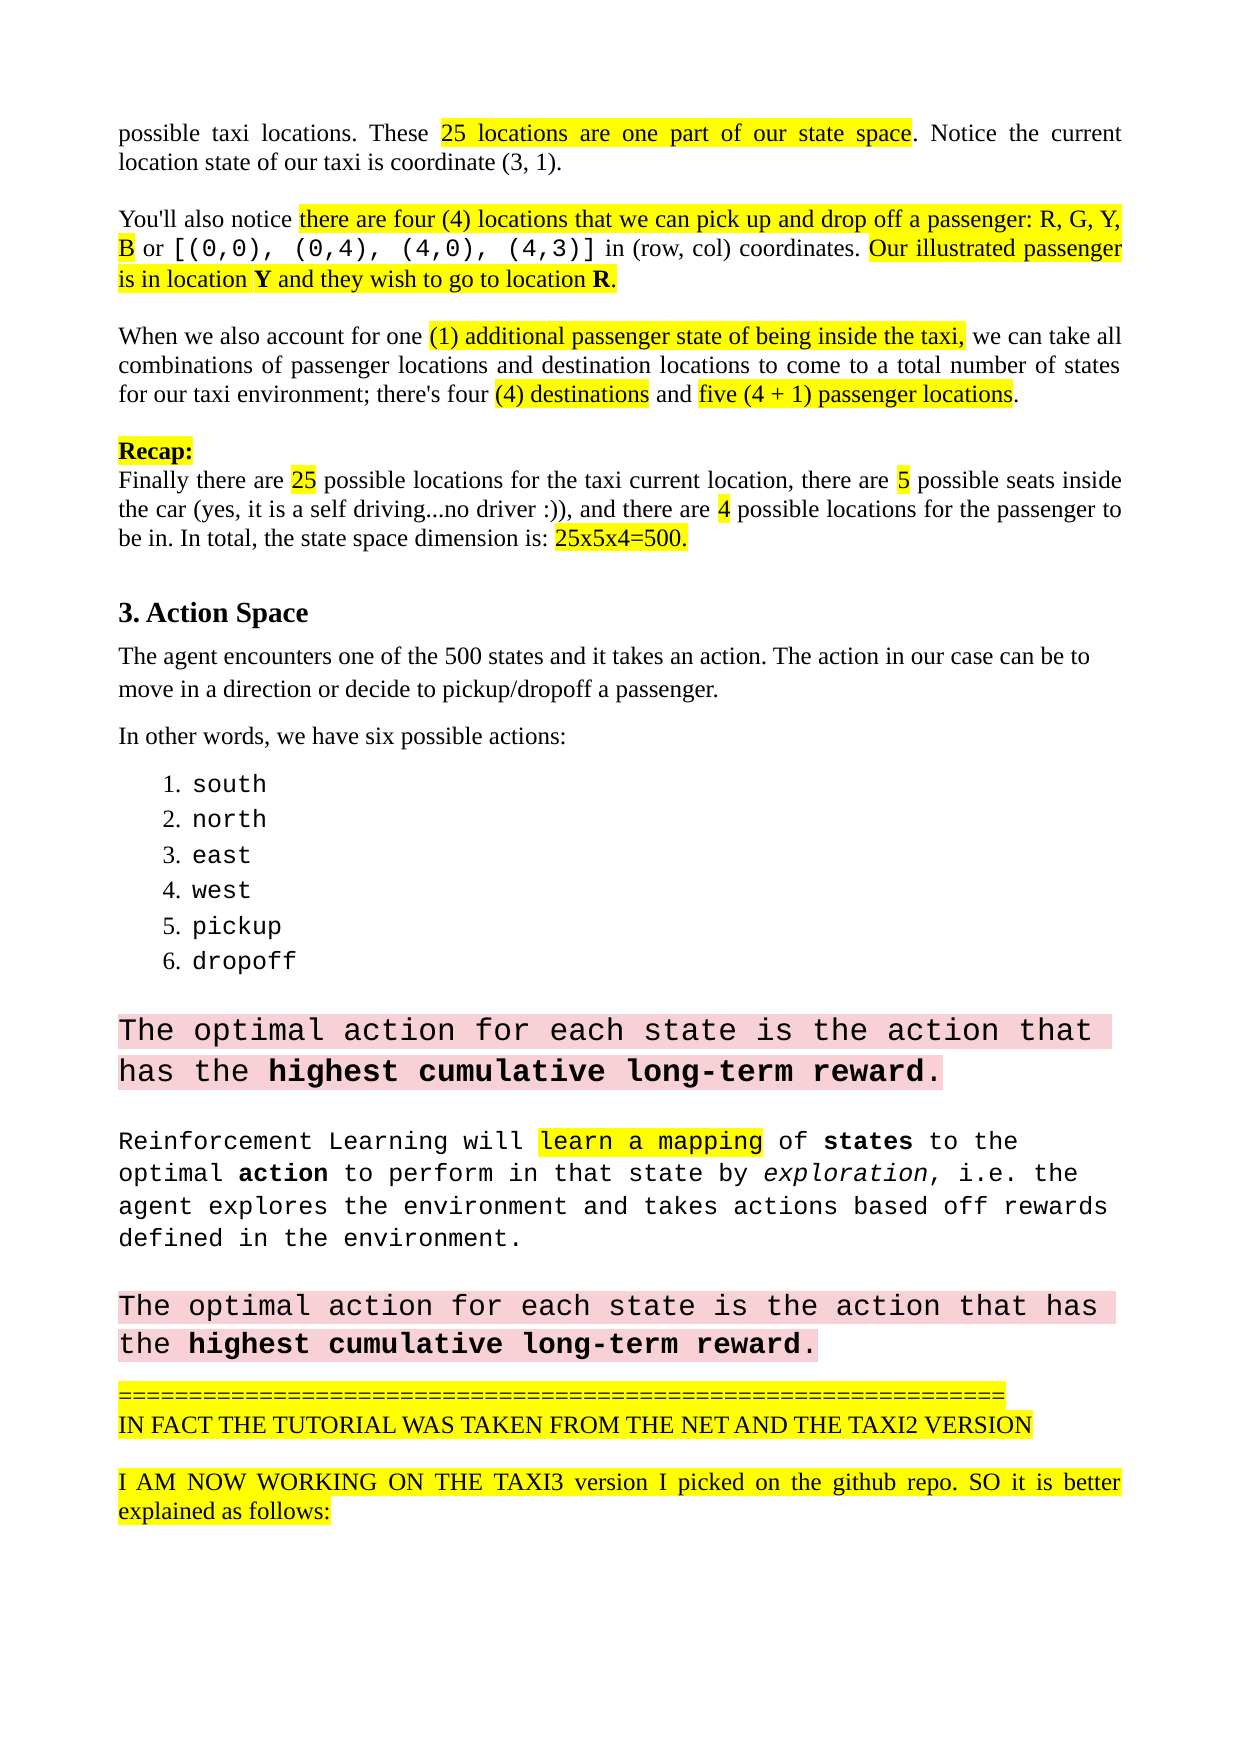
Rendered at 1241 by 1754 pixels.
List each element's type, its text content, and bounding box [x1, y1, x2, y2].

text Finally there are 25 possible locations for the taxi current location, there are 5 possible seats inside the car (yes, it is a self driving...no driver :)), and there are 4 possible locations for the passenger to be in. In total, the state space dimension is: 25x5x4=500. [118, 465, 1122, 551]
list west [162, 875, 1122, 906]
text When we also account for one (1) additional passenger state of being inside the taxi, we can take all combinations of passenger locations and destination locations to come to a total number of states for our taxi environment; there's four (4) destinations and five (4 + 1) passenger locations. [118, 321, 1122, 408]
text Reinforcement Learning will learn a mapping of states to the optimal action to perform in that state by exploration, i.e. the agent explores the environment and takes actions based off rewards defined in the environment. [118, 1128, 1122, 1254]
text The agent encounters one of the 500 states and it takes an action. The action in our case can be to move in a direction or decide to pickup/dropoff a passenger. [118, 641, 1122, 703]
text You'll also notice there are four (4) locations that we can pick up and drop off a passenger: R, G, Y, B or [(0,0), (0,4), (4,0), (4,3)] in (row, col) coordinates. Our illustrated passenger is in location Y and they wish to go to location R. [118, 204, 1122, 293]
subtitle 3. Action Space [118, 595, 1122, 628]
text IN FACT THE TUTORIAL WAS TAKEN FROM THE NET AND THE TAXI2 VERSION [118, 1410, 1122, 1439]
list dropoff [162, 946, 1122, 977]
text The optimal action for each state is the action that has the highest cumulative long-term reward. [118, 1291, 1122, 1362]
text possible taxi locations. These 25 locations are one part of our state space. Notice the current location state of our taxi is coordinate (3, 1). [118, 118, 1122, 176]
text The optimal action for each state is the action that has the highest cumulative long-term reward. [118, 1014, 1122, 1090]
text In other words, we have six possible actions: [118, 721, 1122, 750]
list east [162, 840, 1122, 871]
text =============================================================== [118, 1381, 1122, 1410]
text I AM NOW WORKING ON THE TAXI3 version I picked on the github repo. SO it is better explained as follows: [118, 1467, 1122, 1525]
list south [162, 769, 1122, 800]
list north [162, 804, 1122, 835]
list pickup [162, 911, 1122, 942]
text Recap: [118, 436, 1122, 465]
